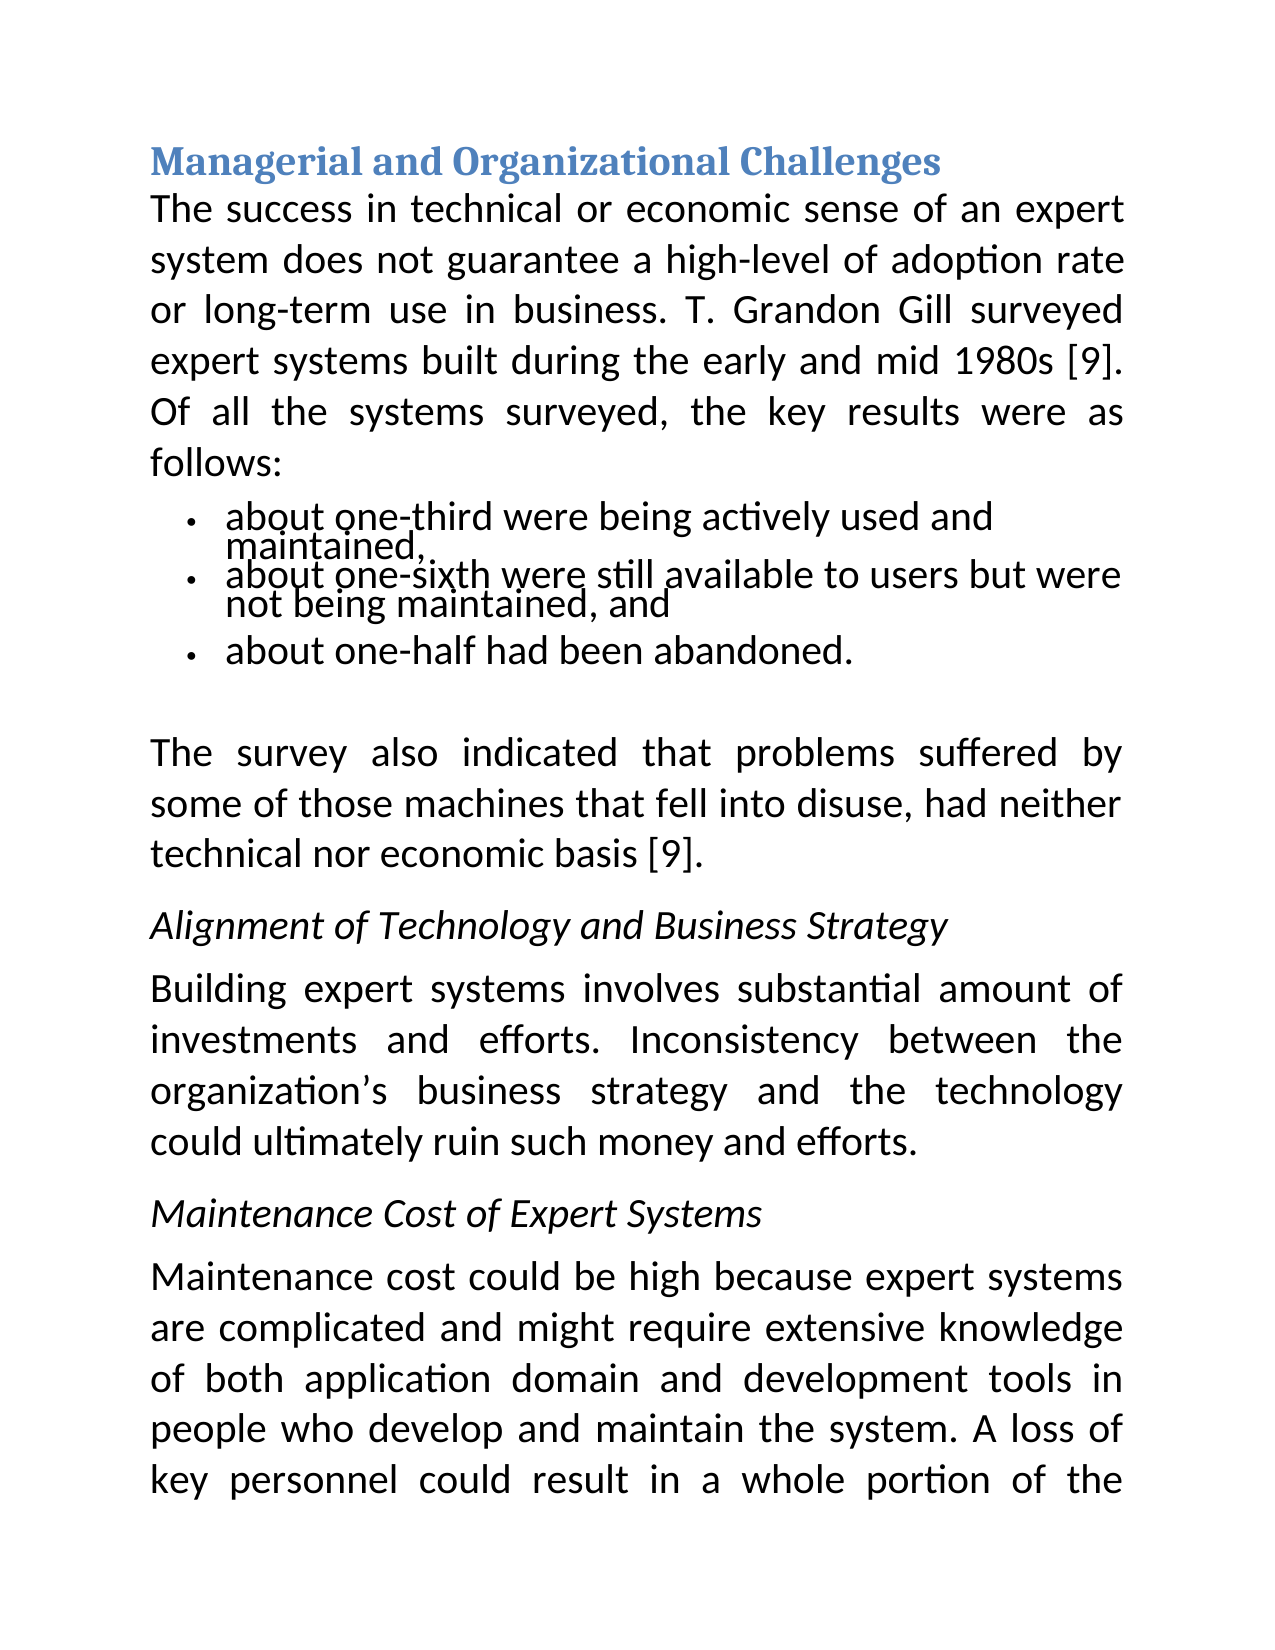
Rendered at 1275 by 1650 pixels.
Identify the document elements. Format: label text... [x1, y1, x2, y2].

text Maintenance cost could be high because expert systems are complicated and might require extensive knowledge of both application domain and development tools in people who develop and maintain the system. A loss of key personnel could result in a whole portion of the [150, 1250, 1125, 1504]
text The success in technical or economic sense of an expert system does not guarantee a high-level of adoption rate or long-term use in business. T. Grandon Gill surveyed expert systems built during the early and mid 1980s [9]. Of all the systems surveyed, the key results were as follows: [150, 182, 1125, 487]
subtitle Maintenance Cost of Expert Systems [150, 1187, 1142, 1237]
subtitle about one-third were being actively used and maintained, [187, 507, 1142, 566]
text Building expert systems involves substantial amount of investments and efforts. Inconsistency between the organization’s business strategy and the technology could ultimately ruin such money and efforts. [150, 962, 1124, 1166]
subtitle about one-half had been abandoned. [187, 624, 1142, 674]
subtitle about one-sixth were still available to users but were not being maintained, and [187, 566, 1142, 624]
subtitle Managerial and Organizational Challenges [150, 150, 1142, 182]
subtitle Alignment of Technology and Business Strategy [150, 899, 1142, 950]
text The survey also indicated that problems suffered by some of those machines that fell into disuse, had neither technical nor economic basis [9]. [150, 726, 1124, 878]
